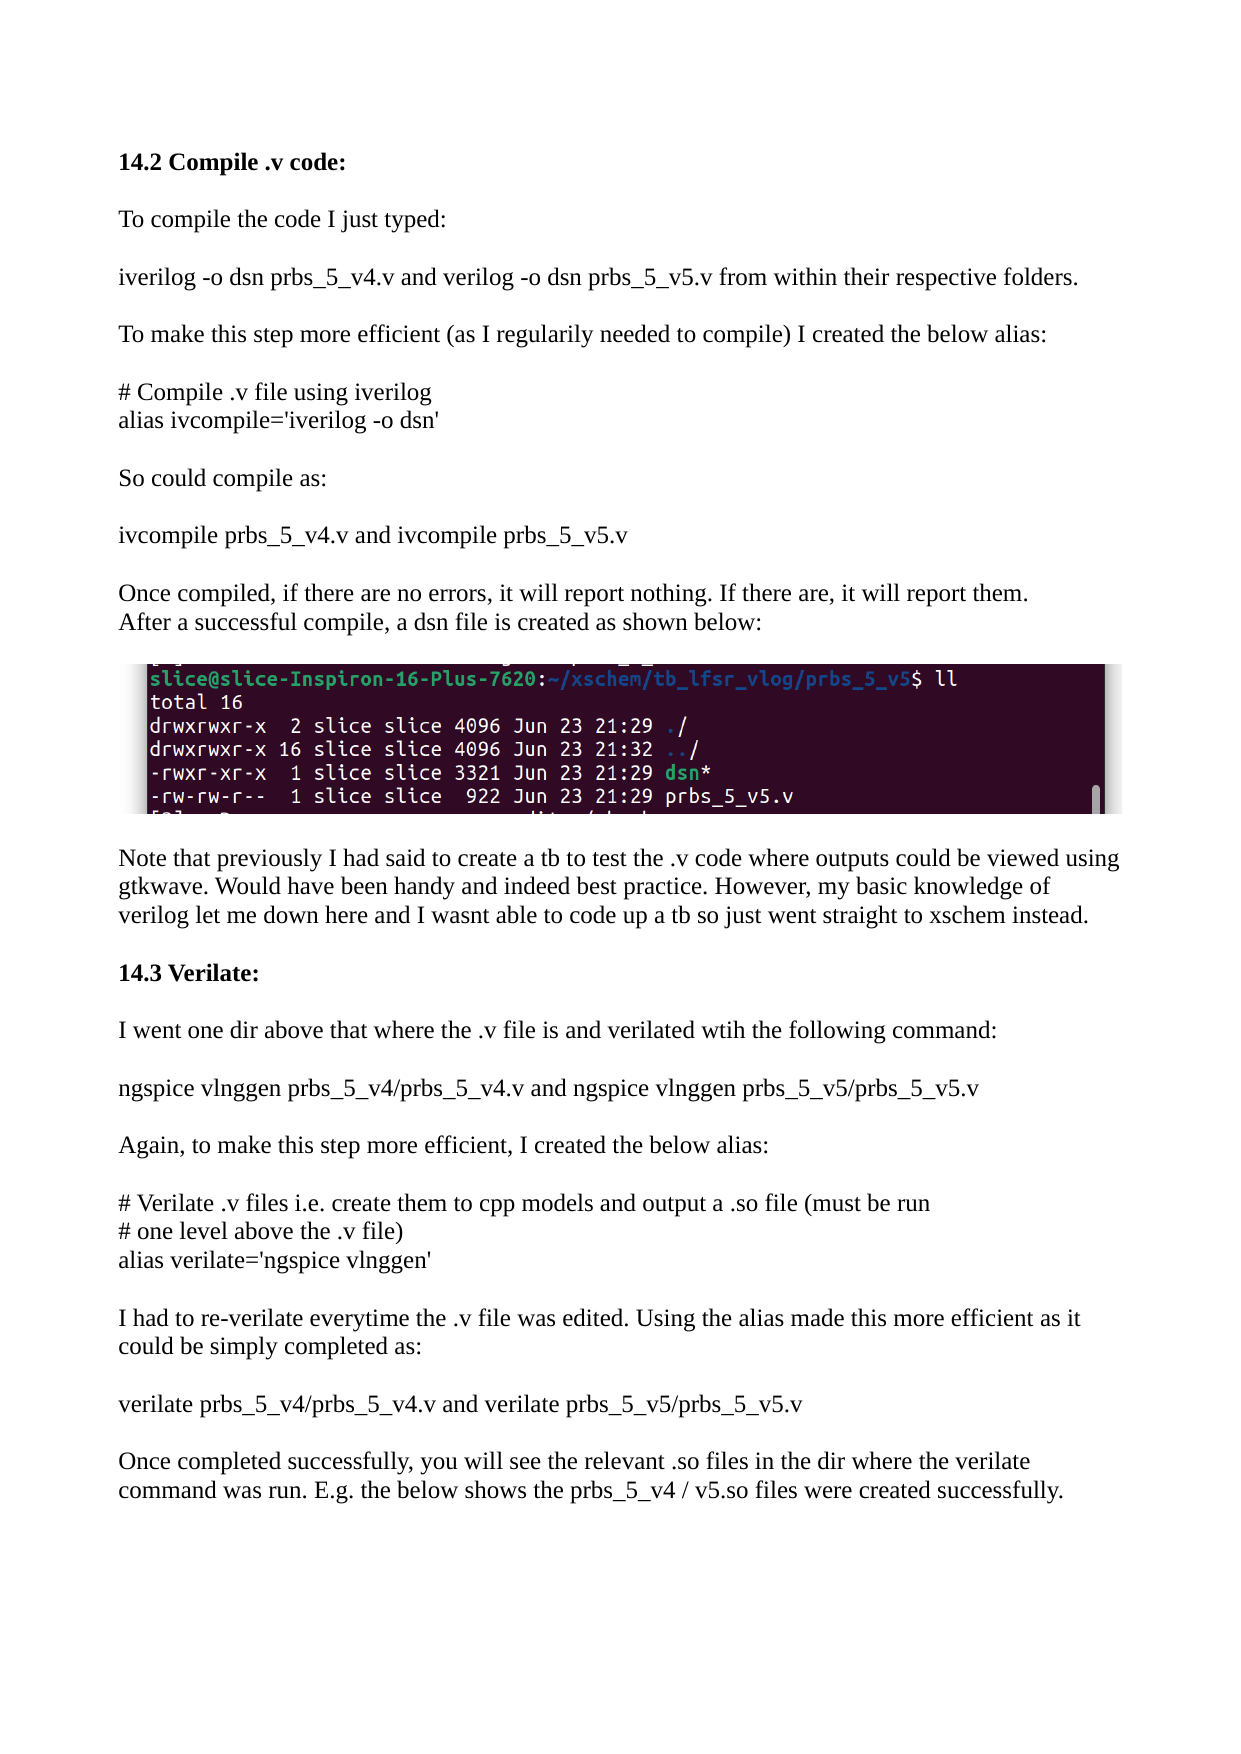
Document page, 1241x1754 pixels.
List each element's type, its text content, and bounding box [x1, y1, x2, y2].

text To make this step more efficient (as I regularily needed to compile) I created the below alias: [118, 319, 1122, 348]
text So could compile as: [118, 463, 1122, 492]
text 14.3 Verilate: [118, 958, 1122, 986]
text alias verilate='ngspice vlnggen' [118, 1245, 1122, 1274]
text Again, to make this step more efficient, I created the below alias: [118, 1130, 1122, 1159]
text I went one dir above that where the .v file is and verilated wtih the following command: [118, 1015, 1122, 1044]
text # Verilate .v files i.e. create them to cpp models and output a .so file (must be run [118, 1188, 1122, 1216]
text verilate prbs_5_v4/prbs_5_v4.v and verilate prbs_5_v5/prbs_5_v5.v [118, 1389, 1122, 1418]
text # one level above the .v file) [118, 1216, 1122, 1245]
text alias ivcompile='iverilog -o dsn' [118, 406, 1122, 434]
text I had to re-verilate everytime the .v file was edited. Using the alias made this more efficient as it could be simply completed as: [118, 1303, 1122, 1360]
text After a successful compile, a dsn file is created as shown below: [118, 607, 1122, 636]
text To compile the code I just typed: [118, 204, 1122, 233]
text ngspice vlnggen prbs_5_v4/prbs_5_v4.v and ngspice vlnggen prbs_5_v5/prbs_5_v5.v [118, 1073, 1122, 1101]
text 14.2 Compile .v code: [118, 147, 1122, 176]
text # Compile .v file using iverilog [118, 377, 1122, 406]
text Note that previously I had said to create a tb to test the .v code where outputs could be viewed using gtkwave. Would have been handy and indeed best practice. However, my basic knowledge of verilog let me down here and I wasnt able to code up a tb so just went straight to xschem instead. [118, 843, 1122, 929]
text Once compiled, if there are no errors, it will report nothing. If there are, it will report them. [118, 578, 1122, 607]
picture [118, 664, 1123, 814]
text ivcompile prbs_5_v4.v and ivcompile prbs_5_v5.v [118, 521, 1122, 549]
text Once completed successfully, you will see the relevant .so files in the dir where the verilate command was run. E.g. the below shows the prbs_5_v4 / v5.so files were created successfully. [118, 1446, 1122, 1504]
text iverilog -o dsn prbs_5_v4.v and verilog -o dsn prbs_5_v5.v from within their respective folders. [118, 262, 1122, 291]
